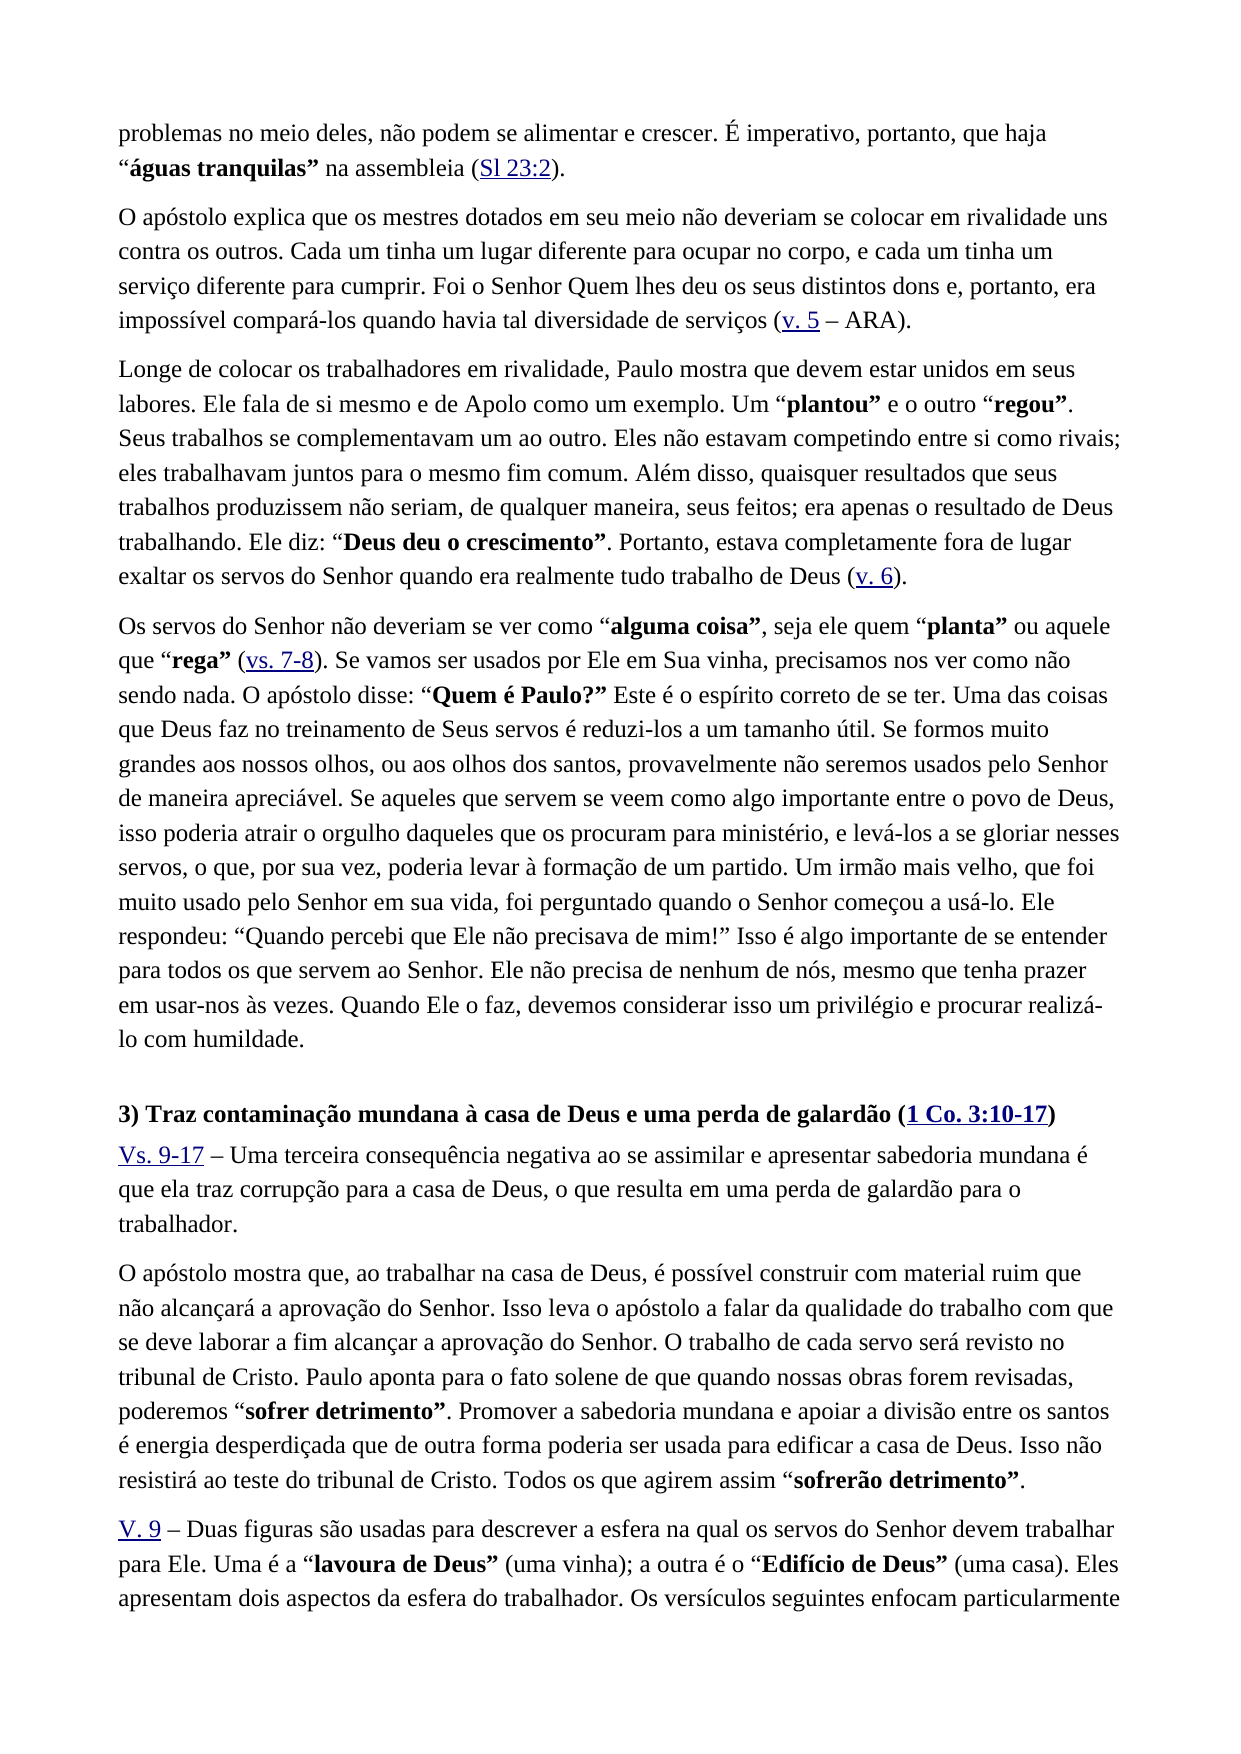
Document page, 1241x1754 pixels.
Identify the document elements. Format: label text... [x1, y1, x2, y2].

text Os servos do Senhor não deveriam se ver como “alguma coisa”, seja ele quem “planta” ou aquele que “rega” (vs. 7-8). Se vamos ser usados por Ele em Sua vinha, precisamos nos ver como não sendo nada. O apóstolo disse: “Quem é Paulo?” Este é o espírito correto de se ter. Uma das coisas que Deus faz no treinamento de Seus servos é reduzi-los a um tamanho útil. Se formos muito grandes aos nossos olhos, ou aos olhos dos santos, provavelmente não seremos usados pelo Senhor de maneira apreciável. Se aqueles que servem se veem como algo importante entre o povo de Deus, isso poderia atrair o orgulho daqueles que os procuram para ministério, e levá-los a se gloriar nesses servos, o que, por sua vez, poderia levar à formação de um partido. Um irmão mais velho, que foi muito usado pelo Senhor em sua vida, foi perguntado quando o Senhor começou a usá-lo. Ele respondeu: “Quando percebi que Ele não precisava de mim!” Isso é algo importante de se entender para todos os que servem ao Senhor. Ele não precisa de nenhum de nós, mesmo que tenha prazer em usar-nos às vezes. Quando Ele o faz, devemos considerar isso um privilégio e procurar realizá-lo com humildade. [118, 611, 1122, 1053]
text Vs. 9-17 – Uma terceira consequência negativa ao se assimilar e apresentar sabedoria mundana é que ela traz corrupção para a casa de Deus, o que resulta em uma perda de galardão para o trabalhador. [118, 1140, 1122, 1238]
text O apóstolo explica que os mestres dotados em seu meio não deveriam se colocar em rivalidade uns contra os outros. Cada um tinha um lugar diferente para ocupar no corpo, e cada um tinha um serviço diferente para cumprir. Foi o Senhor Quem lhes deu os seus distintos dons e, portanto, era impossível compará-los quando havia tal diversidade de serviços (v. 5 – ARA). [118, 202, 1122, 334]
text Longe de colocar os trabalhadores em rivalidade, Paulo mostra que devem estar unidos em seus labores. Ele fala de si mesmo e de Apolo como um exemplo. Um “plantou” e o outro “regou”. Seus trabalhos se complementavam um ao outro. Eles não estavam competindo entre si como rivais; eles trabalhavam juntos para o mesmo fim comum. Além disso, quaisquer resultados que seus trabalhos produzissem não seriam, de qualquer maneira, seus feitos; era apenas o resultado de Deus trabalhando. Ele diz: “Deus deu o crescimento”. Portanto, estava completamente fora de lugar exaltar os servos do Senhor quando era realmente tudo trabalho de Deus (v. 6). [118, 354, 1122, 590]
subtitle 3) Traz contaminação mundana à casa de Deus e uma perda de galardão (1 Co. 3:10-17) [118, 1099, 1122, 1127]
text V. 9 – Duas figuras são usadas para descrever a esfera na qual os servos do Senhor devem trabalhar para Ele. Uma é a “lavoura de Deus” (uma vinha); a outra é o “Edifício de Deus” (uma casa). Eles apresentam dois aspectos da esfera do trabalhador. Os versículos seguintes enfocam particularmente [118, 1514, 1122, 1612]
text problemas no meio deles, não podem se alimentar e crescer. É imperativo, portanto, que haja “águas tranquilas” na assembleia (Sl 23:2). [118, 118, 1122, 181]
text O apóstolo mostra que, ao trabalhar na casa de Deus, é possível construir com material ruim que não alcançará a aprovação do Senhor. Isso leva o apóstolo a falar da qualidade do trabalho com que se deve laborar a fim alcançar a aprovação do Senhor. O trabalho de cada servo será revisto no tribunal de Cristo. Paulo aponta para o fato solene de que quando nossas obras forem revisadas, poderemos “sofrer detrimento”. Promover a sabedoria mundana e apoiar a divisão entre os santos é energia desperdiçada que de outra forma poderia ser usada para edificar a casa de Deus. Isso não resistirá ao teste do tribunal de Cristo. Todos os que agirem assim “sofrerão detrimento”. [118, 1258, 1122, 1494]
